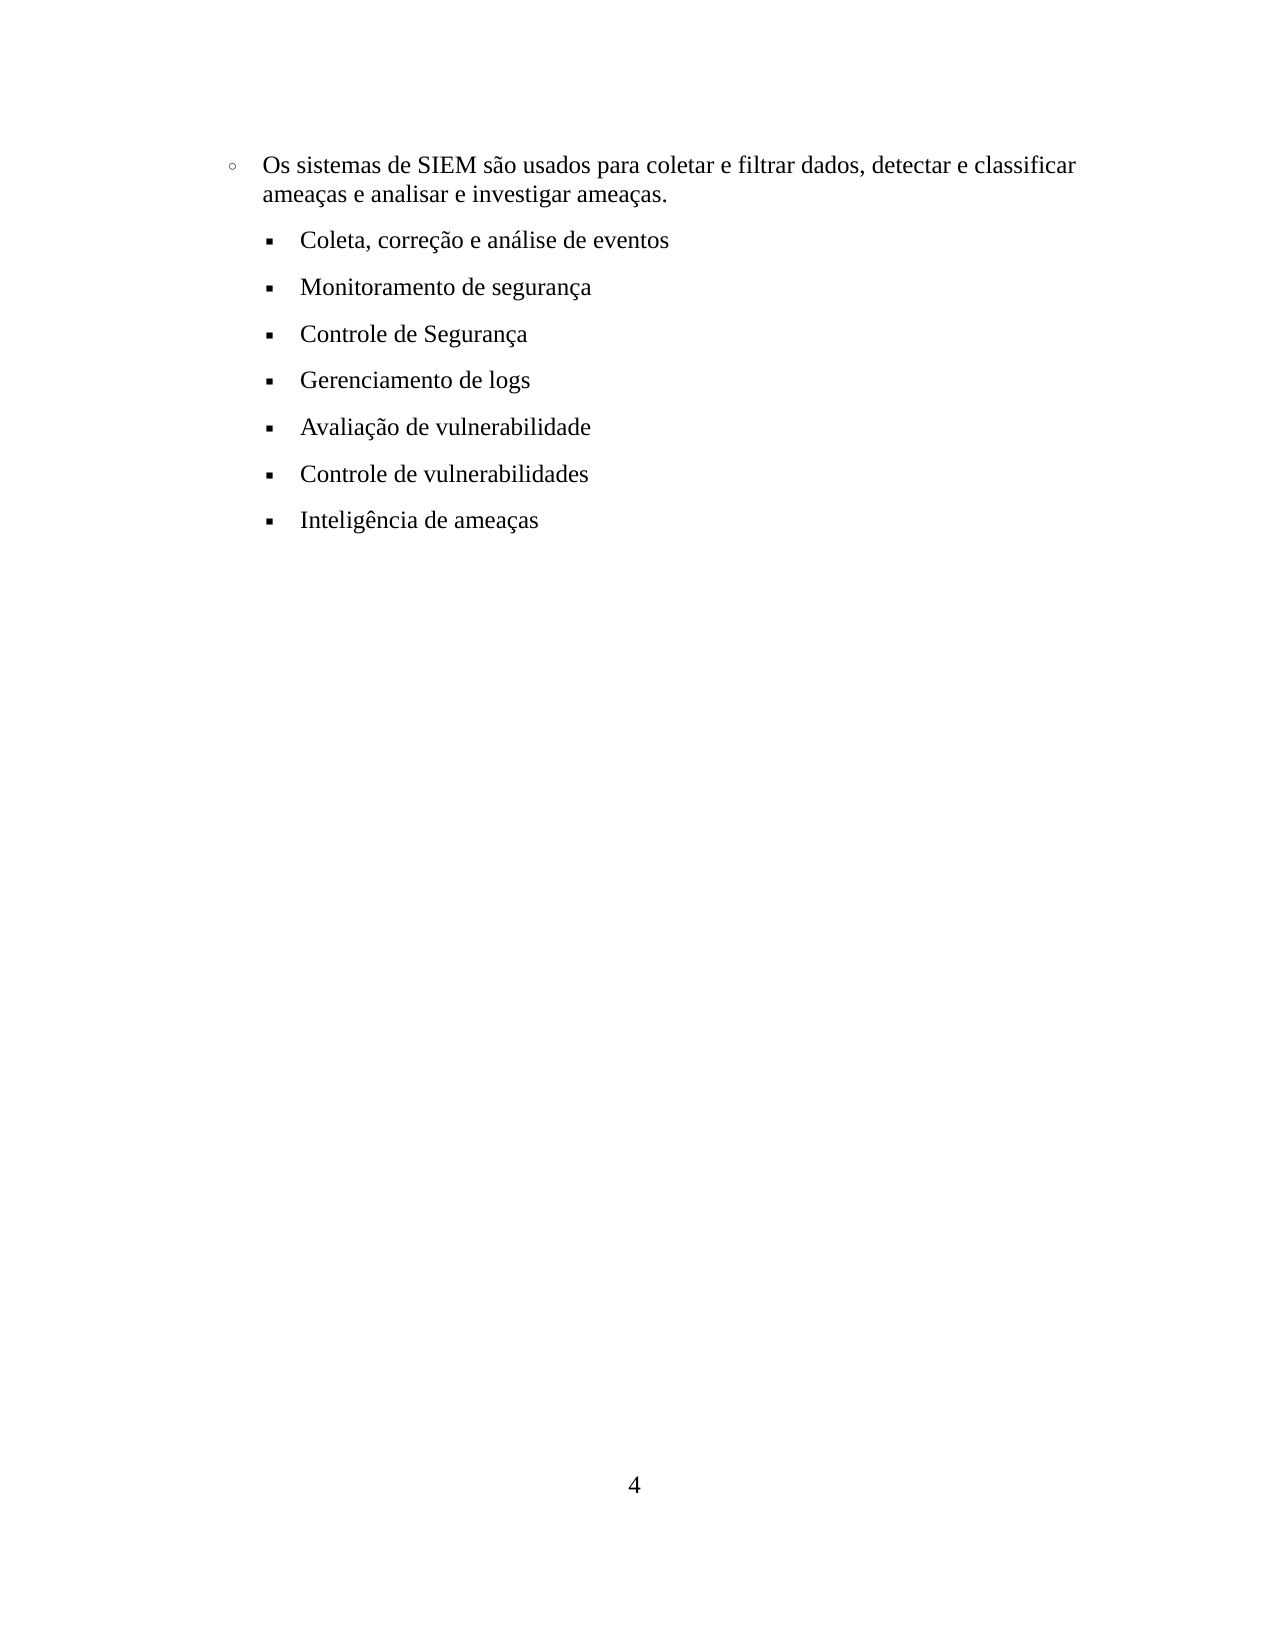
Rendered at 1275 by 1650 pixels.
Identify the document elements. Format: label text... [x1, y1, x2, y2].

list Avaliação de vulnerabilidade [262, 412, 1125, 441]
list Inteligência de ameaças [262, 505, 1125, 534]
list Controle de vulnerabilidades [262, 459, 1125, 487]
list Os sistemas de SIEM são usados para coletar e filtrar dados, detectar e classificar ameaças e analisar e investigar ameaças. [225, 150, 1125, 207]
list Monitoramento de segurança [262, 272, 1125, 301]
list Gerenciamento de logs [262, 365, 1125, 394]
list Coleta, correção e análise de eventos [262, 225, 1125, 254]
list Controle de Segurança [262, 319, 1125, 347]
